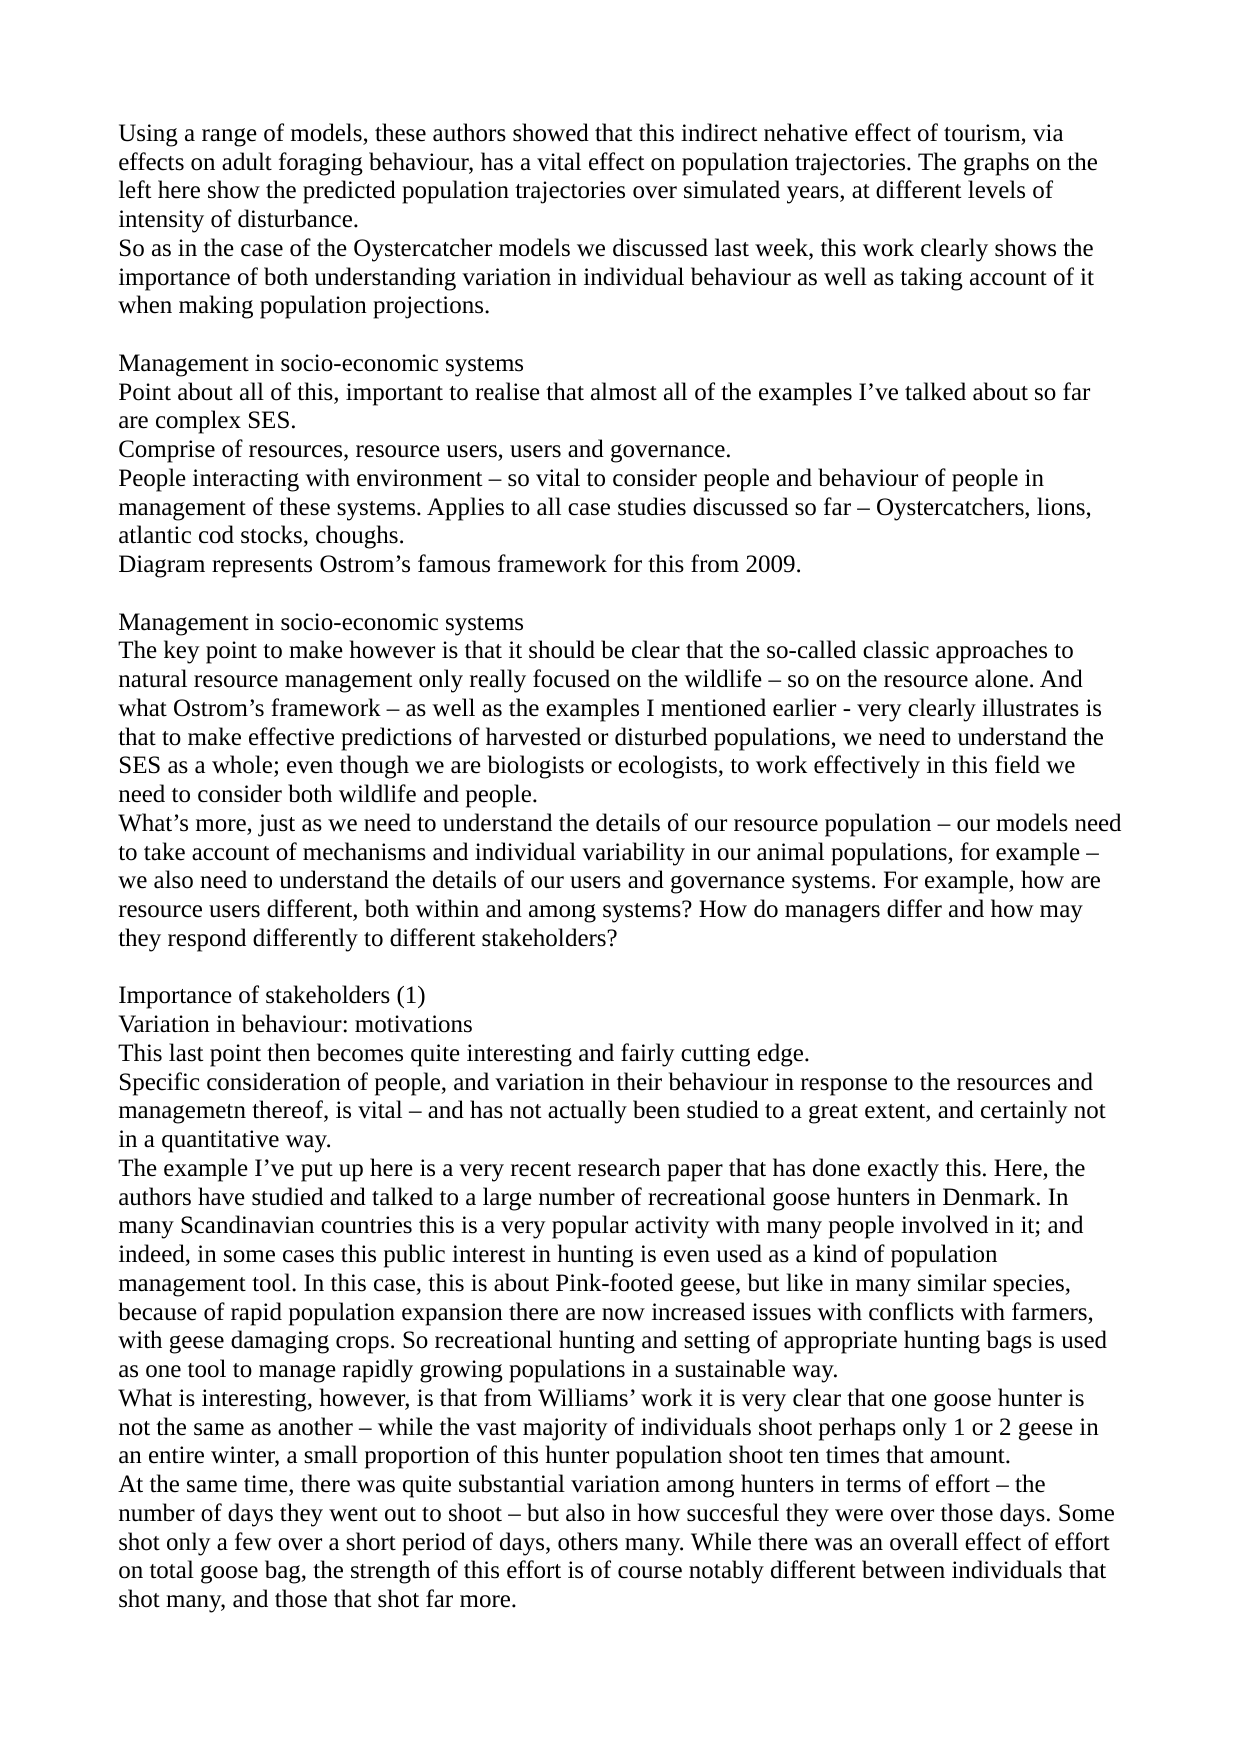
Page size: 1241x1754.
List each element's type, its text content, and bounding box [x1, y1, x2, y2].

text Management in socio-economic systems [118, 607, 1122, 636]
text Specific consideration of people, and variation in their behaviour in response to the resources and managemetn thereof, is vital – and has not actually been studied to a great extent, and certainly not in a quantitative way. [118, 1067, 1122, 1153]
text The example I’ve put up here is a very recent research paper that has done exactly this. Here, the authors have studied and talked to a large number of recreational goose hunters in Denmark. In many Scandinavian countries this is a very popular activity with many people involved in it; and indeed, in some cases this public interest in hunting is even used as a kind of population management tool. In this case, this is about Pink-footed geese, but like in many similar species, because of rapid population expansion there are now increased issues with conflicts with farmers, with geese damaging crops. So recreational hunting and setting of appropriate hunting bags is used as one tool to manage rapidly growing populations in a sustainable way. [118, 1153, 1122, 1383]
text Diagram represents Ostrom’s famous framework for this from 2009. [118, 549, 1122, 578]
text Variation in behaviour: motivations [118, 1009, 1122, 1038]
text Using a range of models, these authors showed that this indirect nehative effect of tourism, via effects on adult foraging behaviour, has a vital effect on population trajectories. The graphs on the left here show the predicted population trajectories over simulated years, at different levels of intensity of disturbance. [118, 118, 1122, 233]
text So as in the case of the Oystercatcher models we discussed last week, this work clearly shows the importance of both understanding variation in individual behaviour as well as taking account of it when making population projections. [118, 233, 1122, 319]
text What is interesting, however, is that from Williams’ work it is very clear that one goose hunter is not the same as another – while the vast majority of individuals shoot perhaps only 1 or 2 geese in an entire winter, a small proportion of this hunter population shoot ten times that amount. [118, 1383, 1122, 1469]
text Importance of stakeholders (1) [118, 981, 1122, 1009]
text This last point then becomes quite interesting and fairly cutting edge. [118, 1038, 1122, 1067]
text Point about all of this, important to realise that almost all of the examples I’ve talked about so far are complex SES. [118, 377, 1122, 434]
text At the same time, there was quite substantial variation among hunters in terms of effort – the number of days they went out to shoot – but also in how succesful they were over those days. Some shot only a few over a short period of days, others many. While there was an overall effect of effort on total goose bag, the strength of this effort is of course notably different between individuals that shot many, and those that shot far more. [118, 1469, 1122, 1613]
text People interacting with environment – so vital to consider people and behaviour of people in management of these systems. Applies to all case studies discussed so far – Oystercatchers, lions, atlantic cod stocks, choughs. [118, 463, 1122, 549]
text Management in socio-economic systems [118, 348, 1122, 377]
text What’s more, just as we need to understand the details of our resource population – our models need to take account of mechanisms and individual variability in our animal populations, for example – we also need to understand the details of our users and governance systems. For example, how are resource users different, both within and among systems? How do managers differ and how may they respond differently to different stakeholders? [118, 808, 1122, 952]
text The key point to make however is that it should be clear that the so-called classic approaches to natural resource management only really focused on the wildlife – so on the resource alone. And what Ostrom’s framework – as well as the examples I mentioned earlier - very clearly illustrates is that to make effective predictions of harvested or disturbed populations, we need to understand the SES as a whole; even though we are biologists or ecologists, to work effectively in this field we need to consider both wildlife and people. [118, 636, 1122, 808]
text Comprise of resources, resource users, users and governance. [118, 434, 1122, 463]
